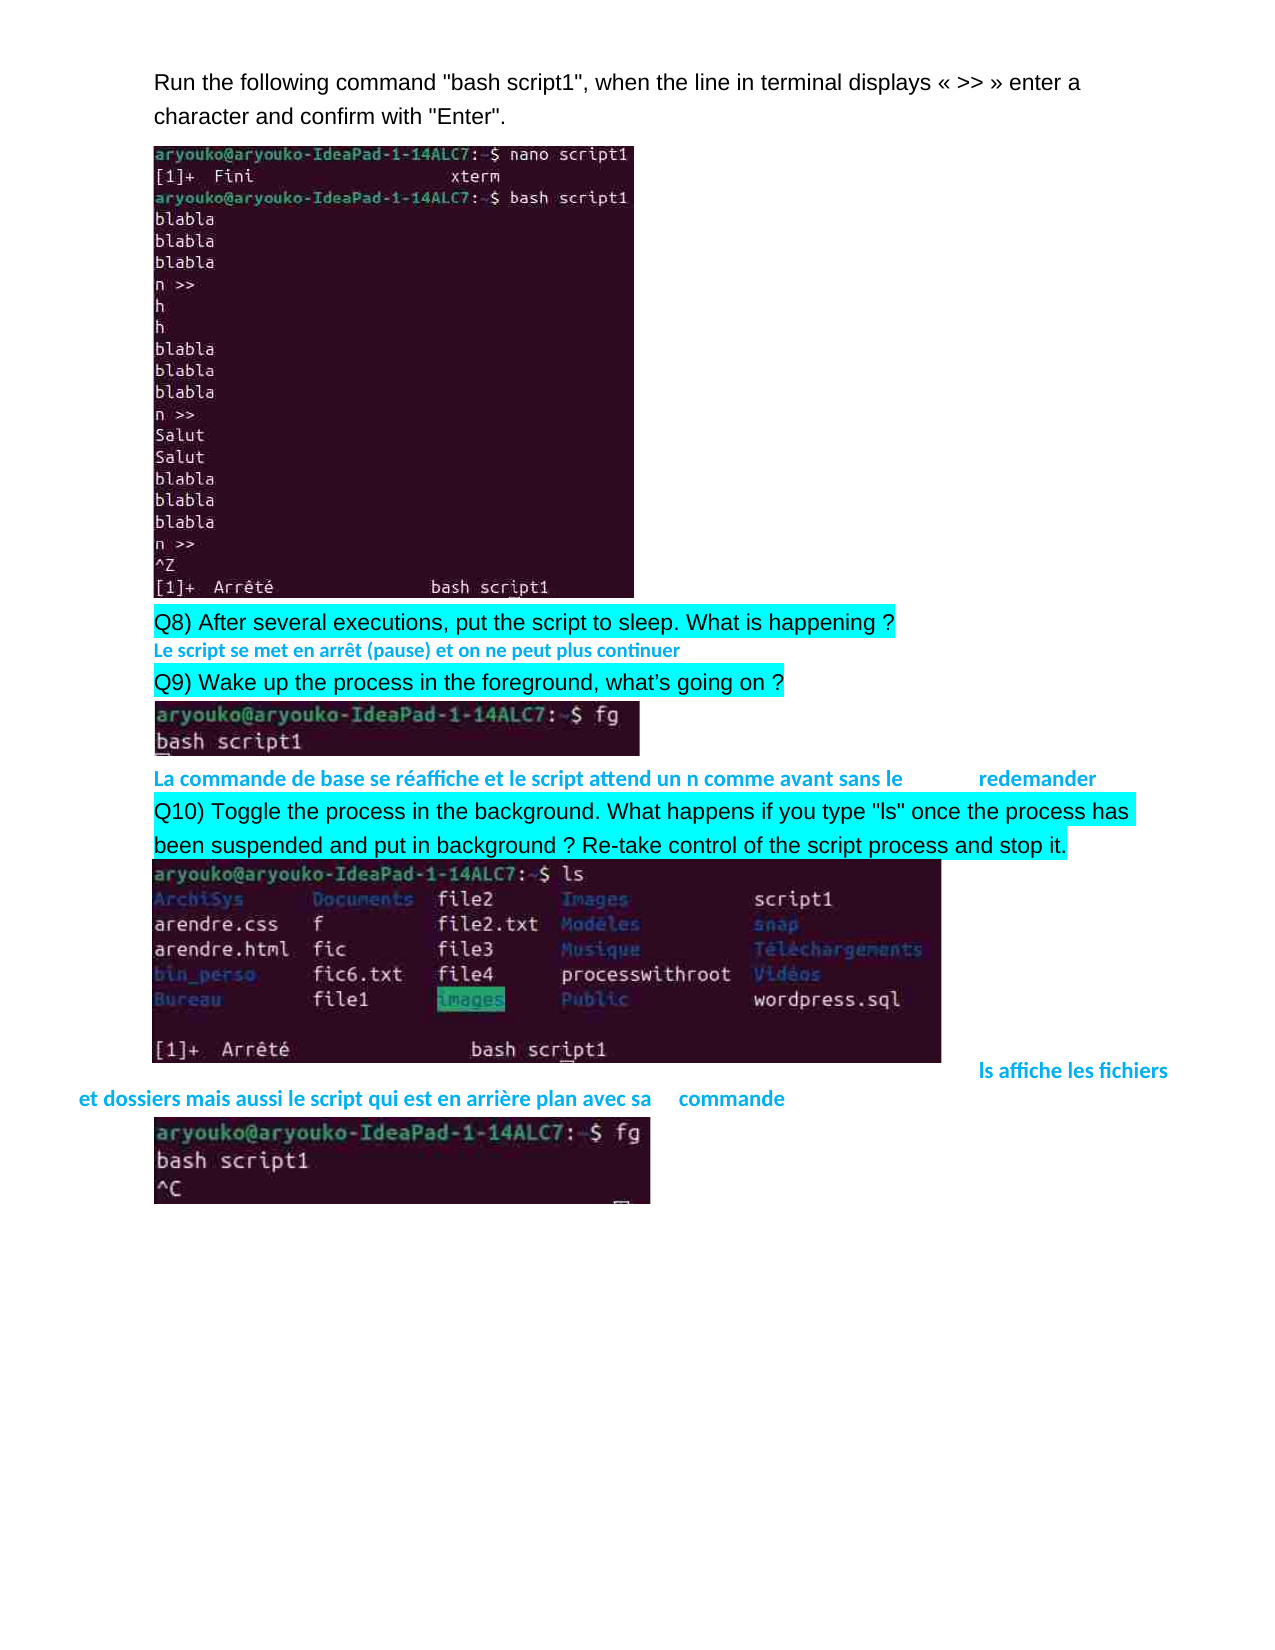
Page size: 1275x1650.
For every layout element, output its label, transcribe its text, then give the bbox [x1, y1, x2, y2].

picture [152, 859, 942, 1063]
text Q8) After several executions, put the script to sleep. What is happening ? [153, 604, 1173, 638]
text Q10) Toggle the process in the background. What happens if you type "ls" once the process has been suspended and put in background ? Re-take control of the script process and stop it. [153, 792, 1173, 860]
text La commande de base se réaffiche et le script attend un n comme avant sans le redemander [78, 764, 1173, 792]
text ls affiche les fichiers et dossiers mais aussi le script qui est en arrière plan avec sa commande [78, 1056, 1173, 1112]
picture [154, 701, 640, 756]
picture [153, 146, 634, 598]
picture [154, 1117, 651, 1204]
text Le script se met en arrêt (pause) et on ne peut plus continuer [78, 638, 1173, 663]
text Run the following command "bash script1", when the line in terminal displays « >> » enter a character and confirm with "Enter". [153, 64, 1173, 131]
text Q9) Wake up the process in the foreground, what’s going on ? [153, 663, 1173, 697]
